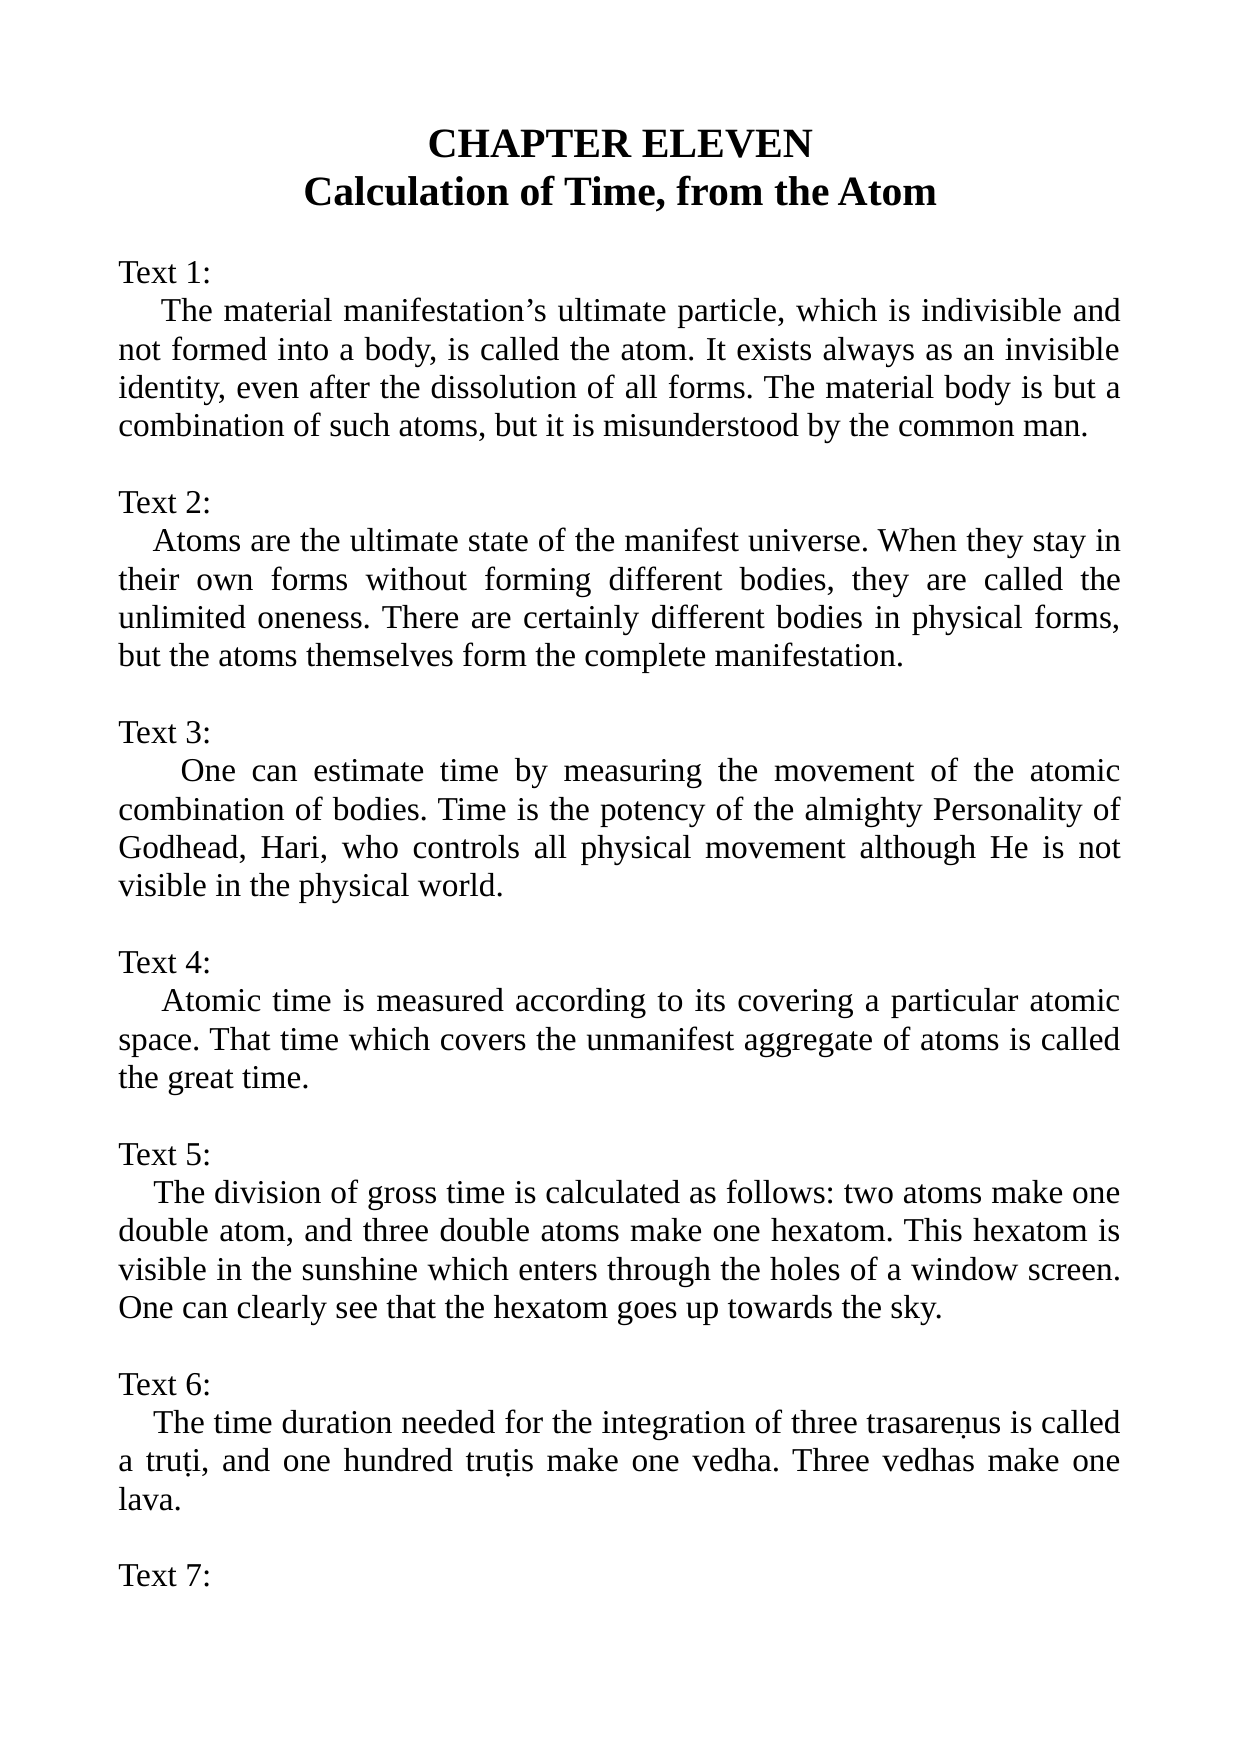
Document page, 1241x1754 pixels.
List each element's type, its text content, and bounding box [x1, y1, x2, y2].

text Atoms are the ultimate state of the manifest universe. When they stay in their own forms without forming different bodies, they are called the unlimited oneness. There are certainly different bodies in physical forms, but the atoms themselves form the complete manifestation. [118, 521, 1122, 674]
text Calculation of Time, from the Atom [118, 166, 1122, 214]
text Atomic time is measured according to its covering a particular atomic space. That time which covers the unmanifest aggregate of atoms is called the great time. [118, 981, 1122, 1096]
text Text 5: [118, 1134, 1122, 1172]
text The division of gross time is calculated as follows: two atoms make one double atom, and three double atoms make one hexatom. This hexatom is visible in the sunshine which enters through the holes of a window screen. One can clearly see that the hexatom goes up towards the sky. [118, 1172, 1122, 1326]
text Text 6: [118, 1364, 1122, 1402]
text Text 3: [118, 712, 1122, 751]
text CHAPTER ELEVEN [118, 118, 1122, 166]
text Text 1: [118, 252, 1122, 291]
text The time duration needed for the integration of three trasareṇus is called a truṭi, and one hundred truṭis make one vedha. Three vedhas make one lava. [118, 1402, 1122, 1517]
text One can estimate time by measuring the movement of the atomic combination of bodies. Time is the potency of the almighty Personality of Godhead, Hari, who controls all physical movement although He is not visible in the physical world. [118, 751, 1122, 904]
text Text 2: [118, 482, 1122, 521]
text Text 7: [118, 1556, 1122, 1594]
text Text 4: [118, 942, 1122, 981]
text The material manifestation’s ultimate particle, which is indivisible and not formed into a body, is called the atom. It exists always as an invisible identity, even after the dissolution of all forms. The material body is but a combination of such atoms, but it is misunderstood by the common man. [118, 291, 1122, 444]
